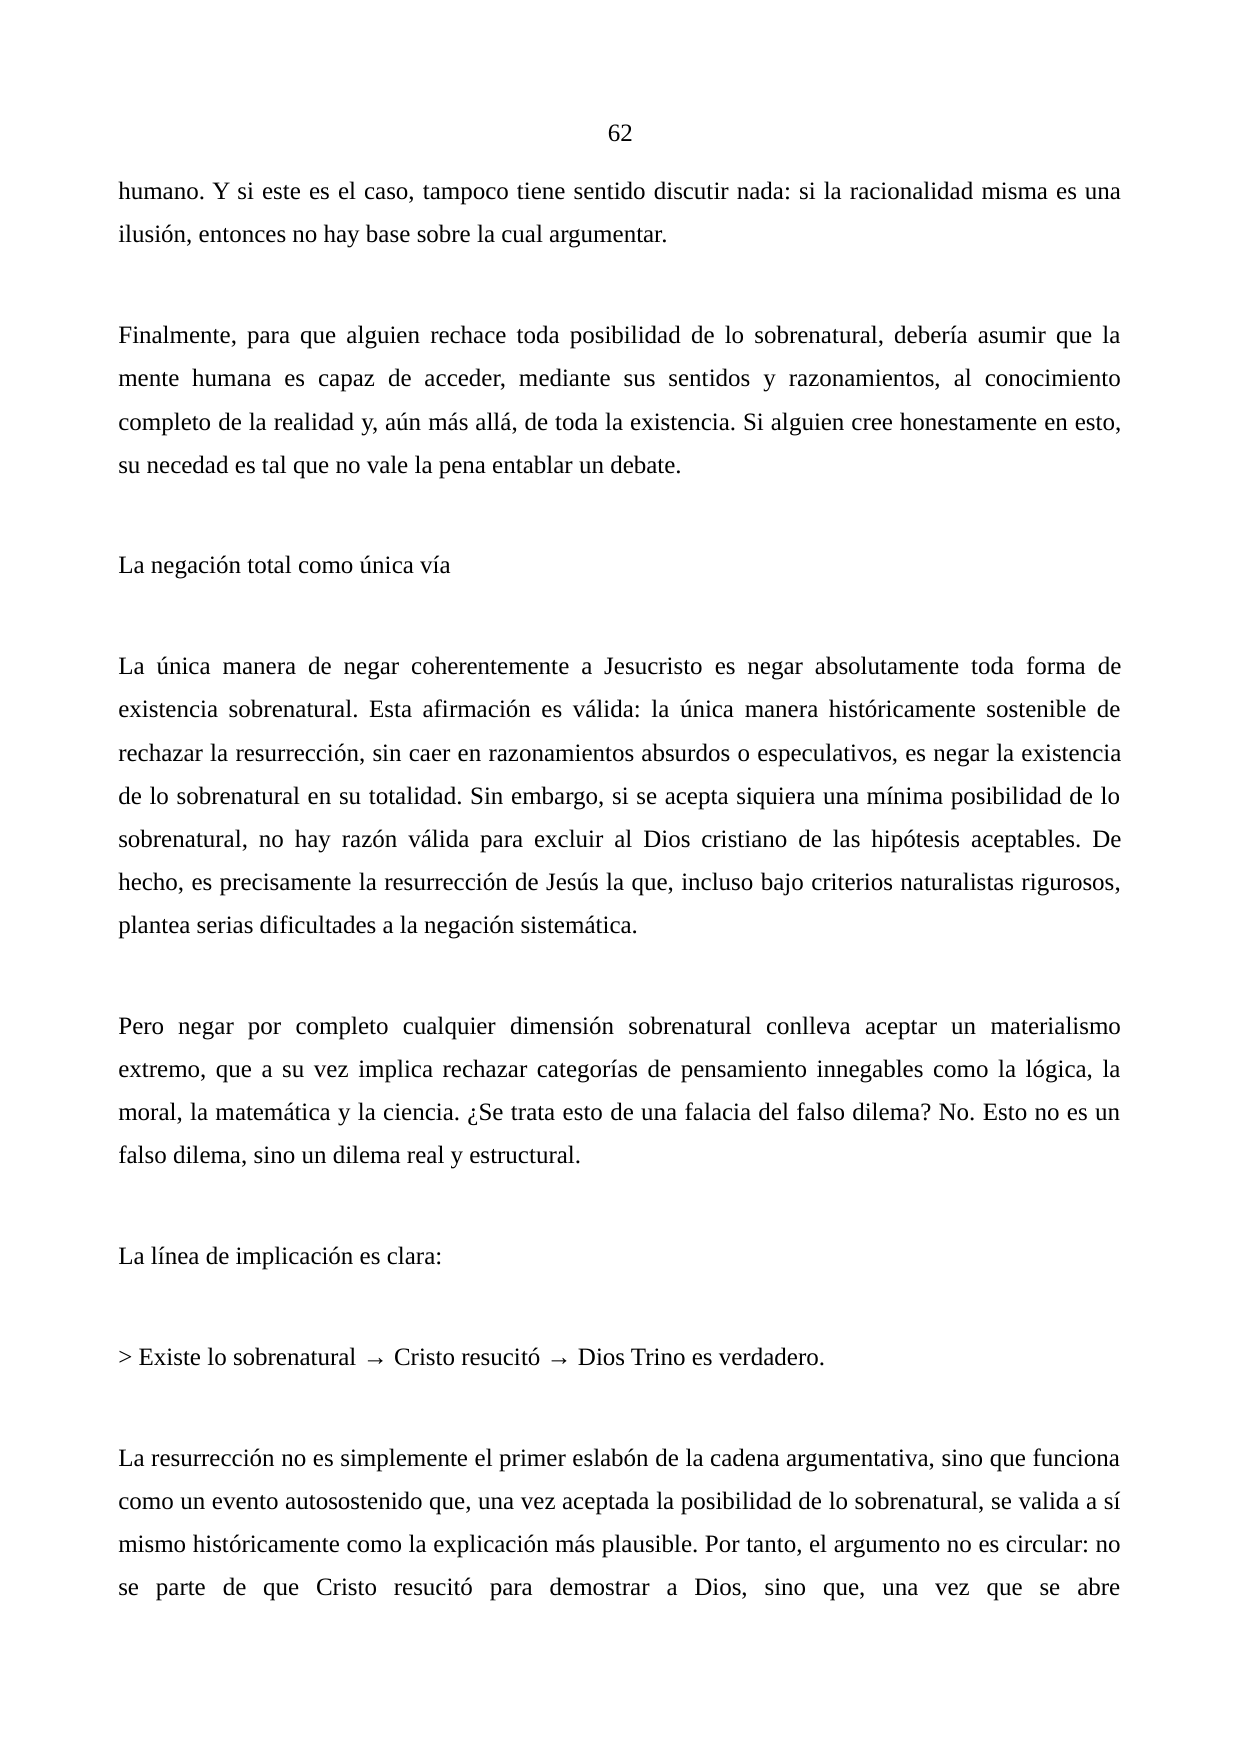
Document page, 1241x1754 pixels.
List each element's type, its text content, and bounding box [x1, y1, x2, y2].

text La negación total como única vía [118, 551, 1122, 579]
text Pero negar por completo cualquier dimensión sobrenatural conlleva aceptar un materialismo extremo, que a su vez implica rechazar categorías de pensamiento innegables como la lógica, la moral, la matemática y la ciencia. ¿Se trata esto de una falacia del falso dilema? No. Esto no es un falso dilema, sino un dilema real y estructural. [118, 1011, 1122, 1169]
text humano. Y si este es el caso, tampoco tiene sentido discutir nada: si la racionalidad misma es una ilusión, entonces no hay base sobre la cual argumentar. [118, 176, 1122, 248]
text La resurrección no es simplemente el primer eslabón de la cadena argumentativa, sino que funciona como un evento autosostenido que, una vez aceptada la posibilidad de lo sobrenatural, se valida a sí mismo históricamente como la explicación más plausible. Por tanto, el argumento no es circular: no se parte de que Cristo resucitó para demostrar a Dios, sino que, una vez que se abre [118, 1443, 1122, 1601]
text Finalmente, para que alguien rechace toda posibilidad de lo sobrenatural, debería asumir que la mente humana es capaz de acceder, mediante sus sentidos y razonamientos, al conocimiento completo de la realidad y, aún más allá, de toda la existencia. Si alguien cree honestamente en esto, su necedad es tal que no vale la pena entablar un debate. [118, 320, 1122, 478]
text La única manera de negar coherentemente a Jesucristo es negar absolutamente toda forma de existencia sobrenatural. Esta afirmación es válida: la única manera históricamente sostenible de rechazar la resurrección, sin caer en razonamientos absurdos o especulativos, es negar la existencia de lo sobrenatural en su totalidad. Sin embargo, si se acepta siquiera una mínima posibilidad de lo sobrenatural, no hay razón válida para excluir al Dios cristiano de las hipótesis aceptables. De hecho, es precisamente la resurrección de Jesús la que, incluso bajo criterios naturalistas rigurosos, plantea serias dificultades a la negación sistemática. [118, 651, 1122, 939]
text La línea de implicación es clara: [118, 1241, 1122, 1270]
text > Existe lo sobrenatural → Cristo resucitó → Dios Trino es verdadero. [118, 1342, 1122, 1371]
